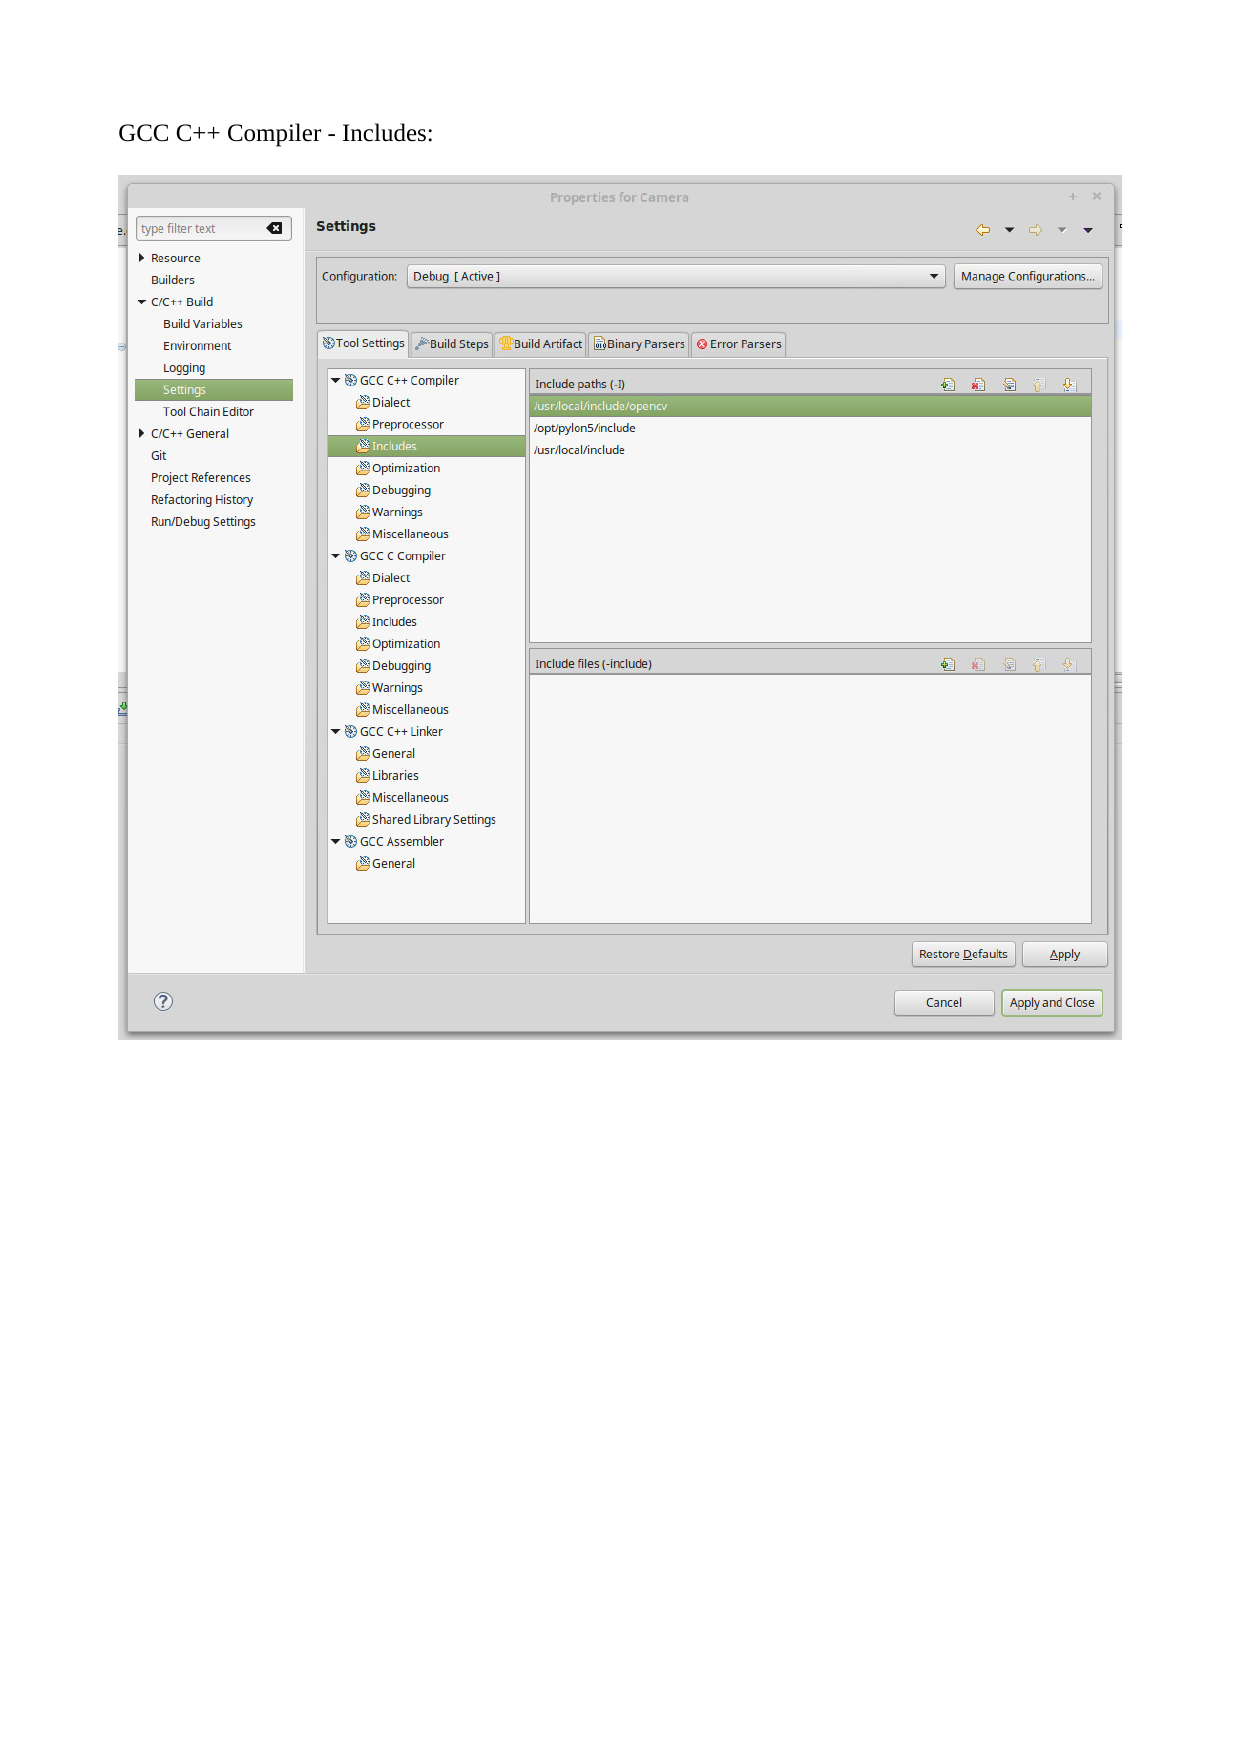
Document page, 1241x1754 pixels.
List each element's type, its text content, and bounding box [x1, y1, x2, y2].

text GCC C++ Compiler - Includes: [118, 118, 1122, 147]
picture [118, 175, 1123, 1040]
